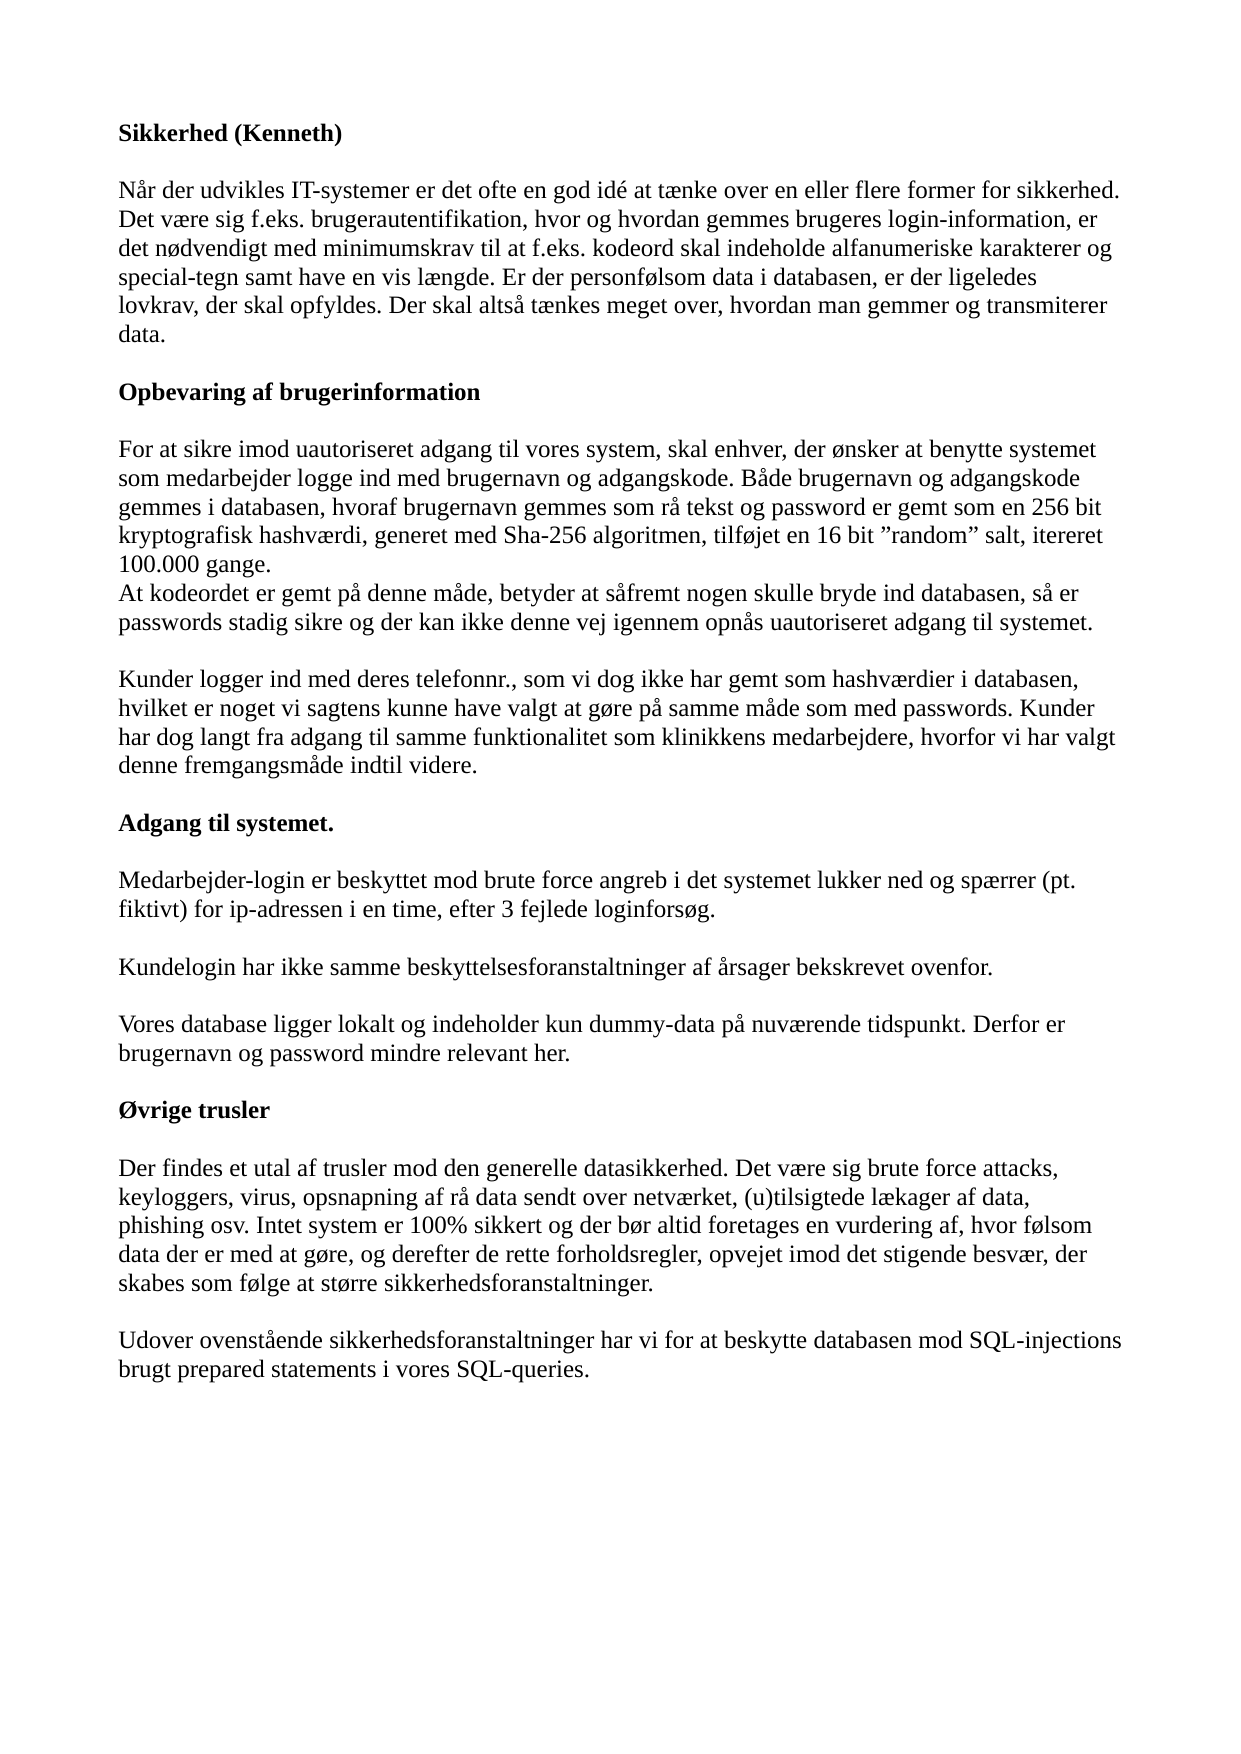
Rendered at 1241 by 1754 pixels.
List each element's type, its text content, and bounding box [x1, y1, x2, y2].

text Vores database ligger lokalt og indeholder kun dummy-data på nuværende tidspunkt. Derfor er brugernavn og password mindre relevant her. [118, 1009, 1122, 1067]
text Der findes et utal af trusler mod den generelle datasikkerhed. Det være sig brute force attacks, keyloggers, virus, opsnapning af rå data sendt over netværket, (u)tilsigtede lækager af data, phishing osv. Intet system er 100% sikkert og der bør altid foretages en vurdering af, hvor følsom data der er med at gøre, og derefter de rette forholdsregler, opvejet imod det stigende besvær, der skabes som følge at større sikkerhedsforanstaltninger. [118, 1153, 1122, 1297]
text Udover ovenstående sikkerhedsforanstaltninger har vi for at beskytte databasen mod SQL-injections brugt prepared statements i vores SQL-queries. [118, 1326, 1122, 1383]
text For at sikre imod uautoriseret adgang til vores system, skal enhver, der ønsker at benytte systemet som medarbejder logge ind med brugernavn og adgangskode. Både brugernavn og adgangskode gemmes i databasen, hvoraf brugernavn gemmes som rå tekst og password er gemt som en 256 bit kryptografisk hashværdi, generet med Sha-256 algoritmen, tilføjet en 16 bit ”random” salt, itereret 100.000 gange. [118, 434, 1122, 578]
text Sikkerhed (Kenneth) [118, 118, 1122, 147]
text At kodeordet er gemt på denne måde, betyder at såfremt nogen skulle bryde ind databasen, så er passwords stadig sikre og der kan ikke denne vej igennem opnås uautoriseret adgang til systemet. [118, 578, 1122, 636]
text Adgang til systemet. [118, 808, 1122, 837]
text Kunder logger ind med deres telefonnr., som vi dog ikke har gemt som hashværdier i databasen, hvilket er noget vi sagtens kunne have valgt at gøre på samme måde som med passwords. Kunder har dog langt fra adgang til samme funktionalitet som klinikkens medarbejdere, hvorfor vi har valgt denne fremgangsmåde indtil videre. [118, 664, 1122, 779]
text Medarbejder-login er beskyttet mod brute force angreb i det systemet lukker ned og spærrer (pt. fiktivt) for ip-adressen i en time, efter 3 fejlede loginforsøg. [118, 866, 1122, 923]
text Når der udvikles IT-systemer er det ofte en god idé at tænke over en eller flere former for sikkerhed. Det være sig f.eks. brugerautentifikation, hvor og hvordan gemmes brugeres login-information, er det nødvendigt med minimumskrav til at f.eks. kodeord skal indeholde alfanumeriske karakterer og special-tegn samt have en vis længde. Er der personfølsom data i databasen, er der ligeledes lovkrav, der skal opfyldes. Der skal altså tænkes meget over, hvordan man gemmer og transmiterer data. [118, 176, 1122, 348]
text Opbevaring af brugerinformation [118, 377, 1122, 406]
text Kundelogin har ikke samme beskyttelsesforanstaltninger af årsager bekskrevet ovenfor. [118, 952, 1122, 981]
text Øvrige trusler [118, 1096, 1122, 1124]
